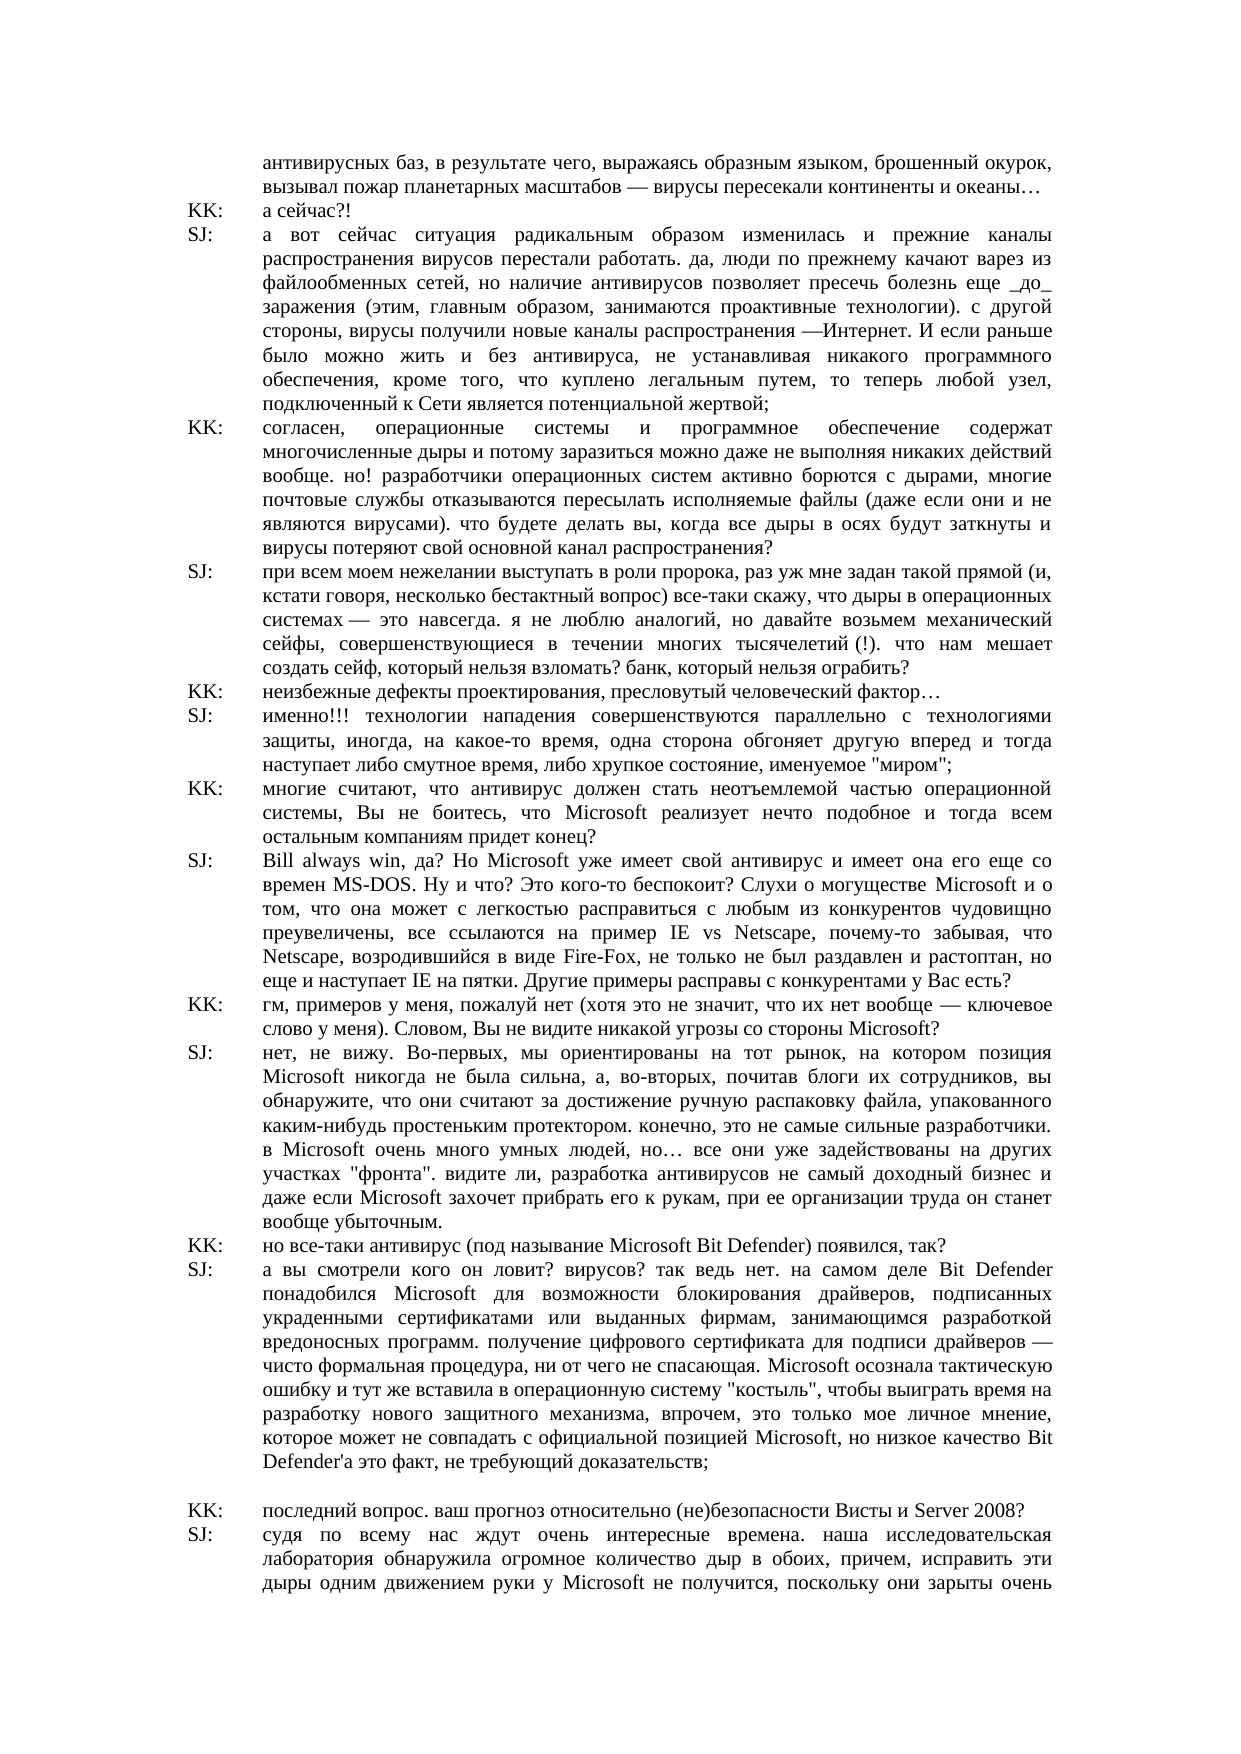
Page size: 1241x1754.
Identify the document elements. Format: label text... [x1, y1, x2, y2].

text KK: гм, примеров у меня, пожалуй нет (хотя это не значит, что их нет вообще — ключевое слово у меня). Словом, Вы не видите никакой угрозы со стороны Microsoft? [187, 992, 1053, 1040]
text SJ: при всем моем нежелании выступать в роли пророка, раз уж мне задан такой прямой (и, кстати говоря, несколько бестактный вопрос) все-таки скажу, что дыры в операционных системах — это навсегда. я не люблю аналогий, но давайте возьмем механический сейфы, совершенствующиеся в течении многих тысячелетий (!). что нам мешает создать сейф, который нельзя взломать? банк, который нельзя ограбить? [187, 559, 1053, 679]
text SJ: а вот сейчас ситуация радикальным образом изменилась и прежние каналы распространения вирусов перестали работать. да, люди по прежнему качают варез из файлообменных сетей, но наличие антивирусов позволяет пресечь болезнь еще _до_ заражения (этим, главным образом, занимаются проактивные технологии). с другой стороны, вирусы получили новые каналы распространения —Интернет. И если раньше было можно жить и без антивируса, не устанавливая никакого программного обеспечения, кроме того, что куплено легальным путем, то теперь любой узел, подключенный к Сети является потенциальной жертвой; [187, 222, 1053, 415]
text KK: а сейчас?! [187, 198, 1053, 222]
text KK: многие считают, что антивирус должен стать неотъемлемой частью операционной системы, Вы не боитесь, что Microsoft реализует нечто подобное и тогда всем остальным компаниям придет конец? [187, 776, 1053, 848]
text SJ: Bill always win, да? Но Microsoft уже имеет свой антивирус и имеет она его еще со времен MS-DOS. Ну и что? Это кого-то беспокоит? Слухи о могуществе Microsoft и о том, что она может с легкостью расправиться с любым из конкурентов чудовищно преувеличены, все ссылаются на пример IE vs Netscape, почему-то забывая, что Netscape, возродившийся в виде Fire-Fox, не только не был раздавлен и растоптан, но еще и наступает IE на пятки. Другие примеры расправы с конкурентами у Вас есть? [187, 848, 1053, 992]
text SJ: судя по всему нас ждут очень интересные времена. наша исследовательская лаборатория обнаружила огромное количество дыр в обоих, причем, исправить эти дыры одним движением руки у Microsoft не получится, поскольку они зарыты очень [187, 1522, 1053, 1594]
text KK: последний вопрос. ваш прогноз относительно (не)безопасности Висты и Server 2008? [187, 1497, 1053, 1522]
text KK: неизбежные дефекты проектирования, пресловутый человеческий фактор… [187, 679, 1053, 703]
text KK: согласен, операционные системы и программное обеспечение содержат многочисленные дыры и потому заразиться можно даже не выполняя никаких действий вообще. но! разработчики операционных систем активно борются с дырами, многие почтовые службы отказываются пересылать исполняемые файлы (даже если они и не являются вирусами). что будете делать вы, когда все дыры в осях будут заткнуты и вирусы потеряют свой основной канал распространения? [187, 415, 1053, 559]
text SJ: именно!!! технологии нападения совершенствуются параллельно с технологиями защиты, иногда, на какое-то время, одна сторона обгоняет другую вперед и тогда наступает либо смутное время, либо хрупкое состояние, именуемое "миром"; [187, 703, 1053, 776]
text KK: но все-таки антивирус (под называние Microsoft Bit Defender) появился, так? [187, 1233, 1053, 1257]
text антивирусных баз, в результате чего, выражаясь образным языком, брошенный окурок, вызывал пожар планетарных масштабов — вирусы пересекали континенты и океаны… [187, 150, 1053, 198]
text SJ: нет, не вижу. Во-первых, мы ориентированы на тот рынок, на котором позиция Microsoft никогда не была сильна, а, во-вторых, почитав блоги их сотрудников, вы обнаружите, что они считают за достижение ручную распаковку файла, упакованного каким-нибудь простеньким протектором. конечно, это не самые сильные разработчики. в Microsoft очень много умных людей, но… все они уже задействованы на других участках "фронта". видите ли, разработка антивирусов не самый доходный бизнес и даже если Microsoft захочет прибрать его к рукам, при ее организации труда он станет вообще убыточным. [187, 1040, 1053, 1233]
text SJ: а вы смотрели кого он ловит? вирусов? так ведь нет. на самом деле Bit Defender понадобился Microsoft для возможности блокирования драйверов, подписанных украденными сертификатами или выданных фирмам, занимающимся разработкой вредоносных программ. получение цифрового сертификата для подписи драйверов — чисто формальная процедура, ни от чего не спасающая. Microsoft осознала тактическую ошибку и тут же вставила в операционную систему "костыль", чтобы выиграть время на разработку нового защитного механизма, впрочем, это только мое личное мнение, которое может не совпадать с официальной позицией Microsoft, но низкое качество Bit Defender'а это факт, не требующий доказательств; [187, 1257, 1053, 1473]
